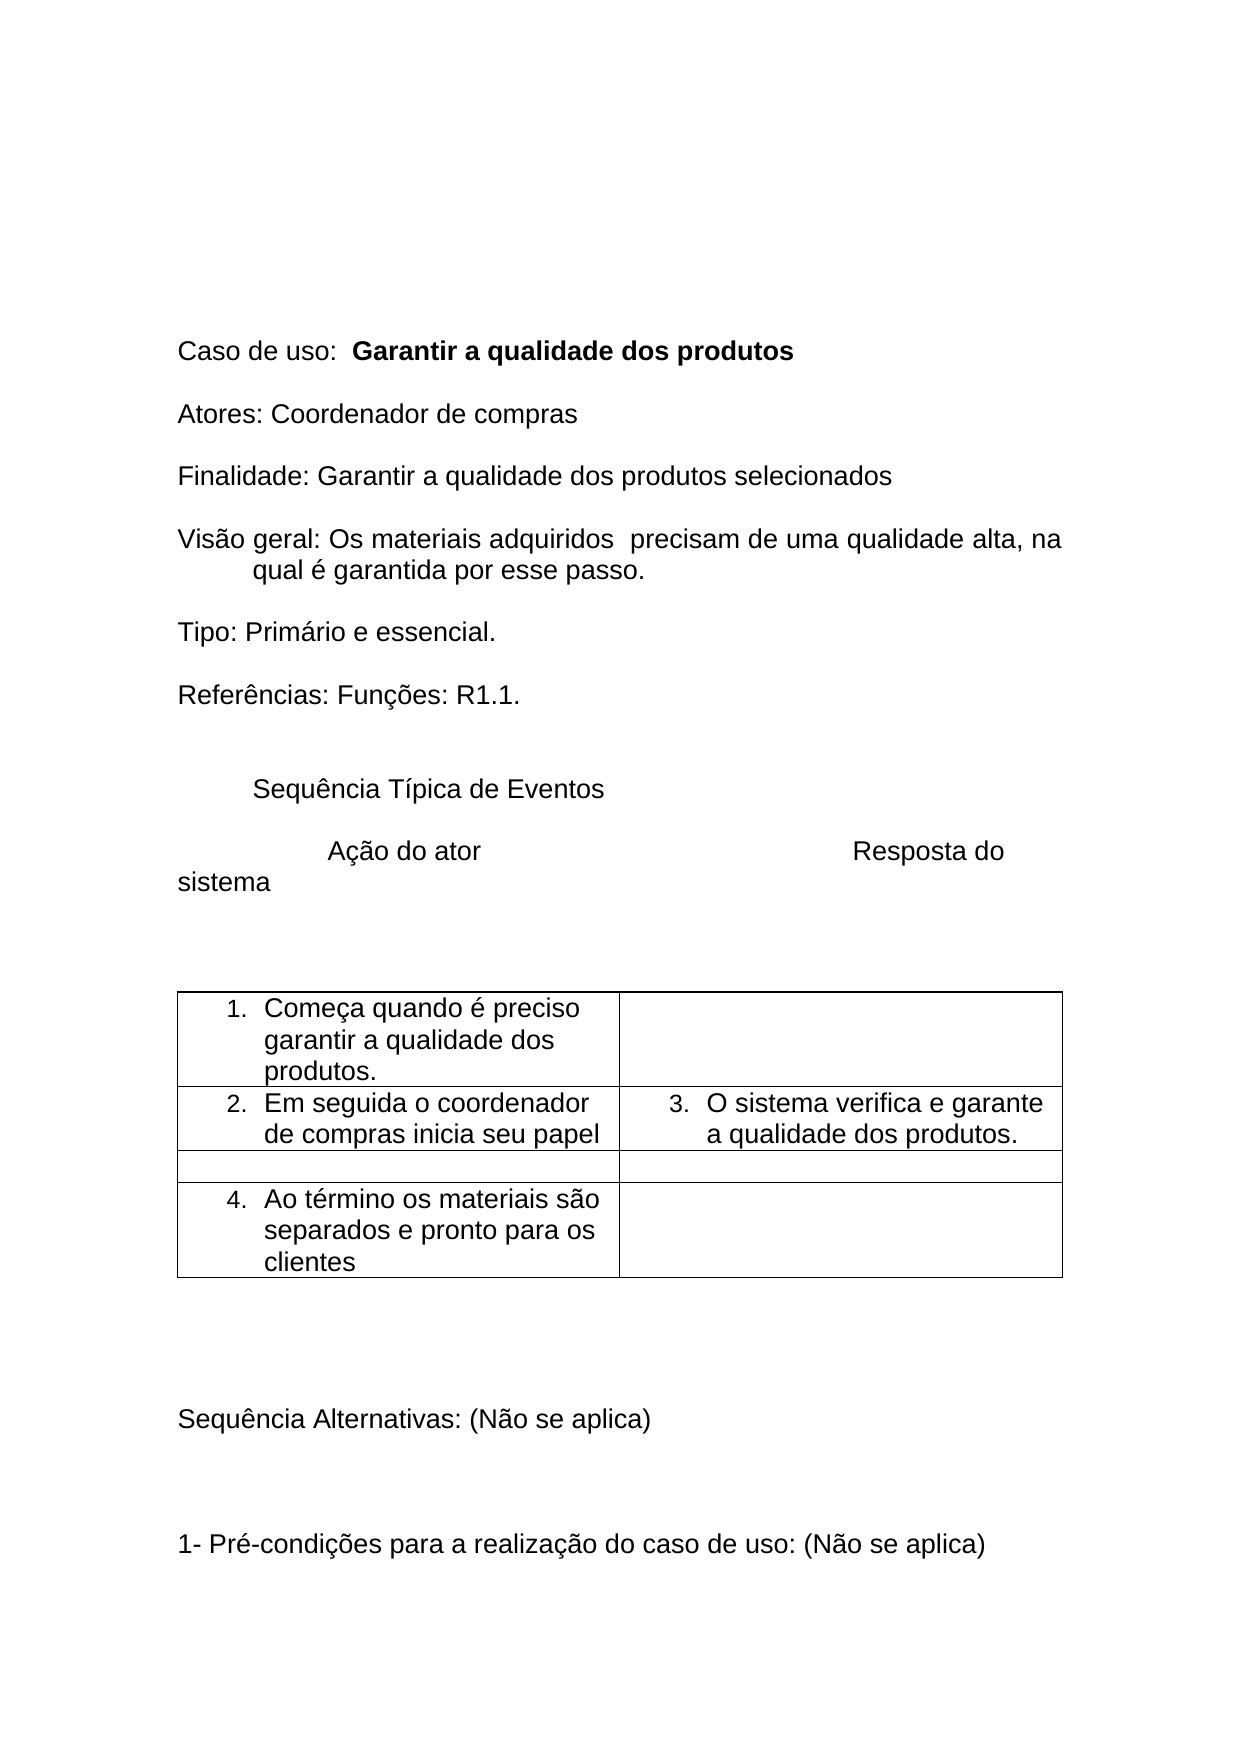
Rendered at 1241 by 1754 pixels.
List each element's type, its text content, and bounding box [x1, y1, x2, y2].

table_cell Ao término os materiais são separados e pronto para os clientes [178, 1183, 619, 1277]
table_cell Em seguida o coordenador de compras inicia seu papel [178, 1087, 619, 1150]
table_header Começa quando é preciso garantir a qualidade dos produtos. [178, 993, 619, 1086]
text Caso de uso: Garantir a qualidade dos produtos [177, 335, 1063, 366]
text Tipo: Primário e essencial. [177, 616, 1063, 648]
text Finalidade: Garantir a qualidade dos produtos selecionados [177, 460, 1063, 491]
table_header [620, 993, 1062, 1086]
table_cell [620, 1151, 1062, 1182]
table_cell [620, 1183, 1062, 1277]
table_cell O sistema verifica e garante a qualidade dos produtos. [620, 1087, 1062, 1150]
text Sequência Alternativas: (Não se aplica) [177, 1403, 1063, 1434]
text Sequência Típica de Eventos [177, 773, 1063, 804]
text 1- Pré-condições para a realização do caso de uso: (Não se aplica) [177, 1528, 1063, 1559]
text Visão geral: Os materiais adquiridos precisam de uma qualidade alta, na qual é garantida por esse passo. [177, 523, 1063, 585]
text Atores: Coordenador de compras [177, 398, 1063, 429]
text Referências: Funções: R1.1. [177, 679, 1063, 710]
text Ação do ator Resposta do sistema [177, 835, 1063, 898]
table_cell [178, 1151, 619, 1182]
